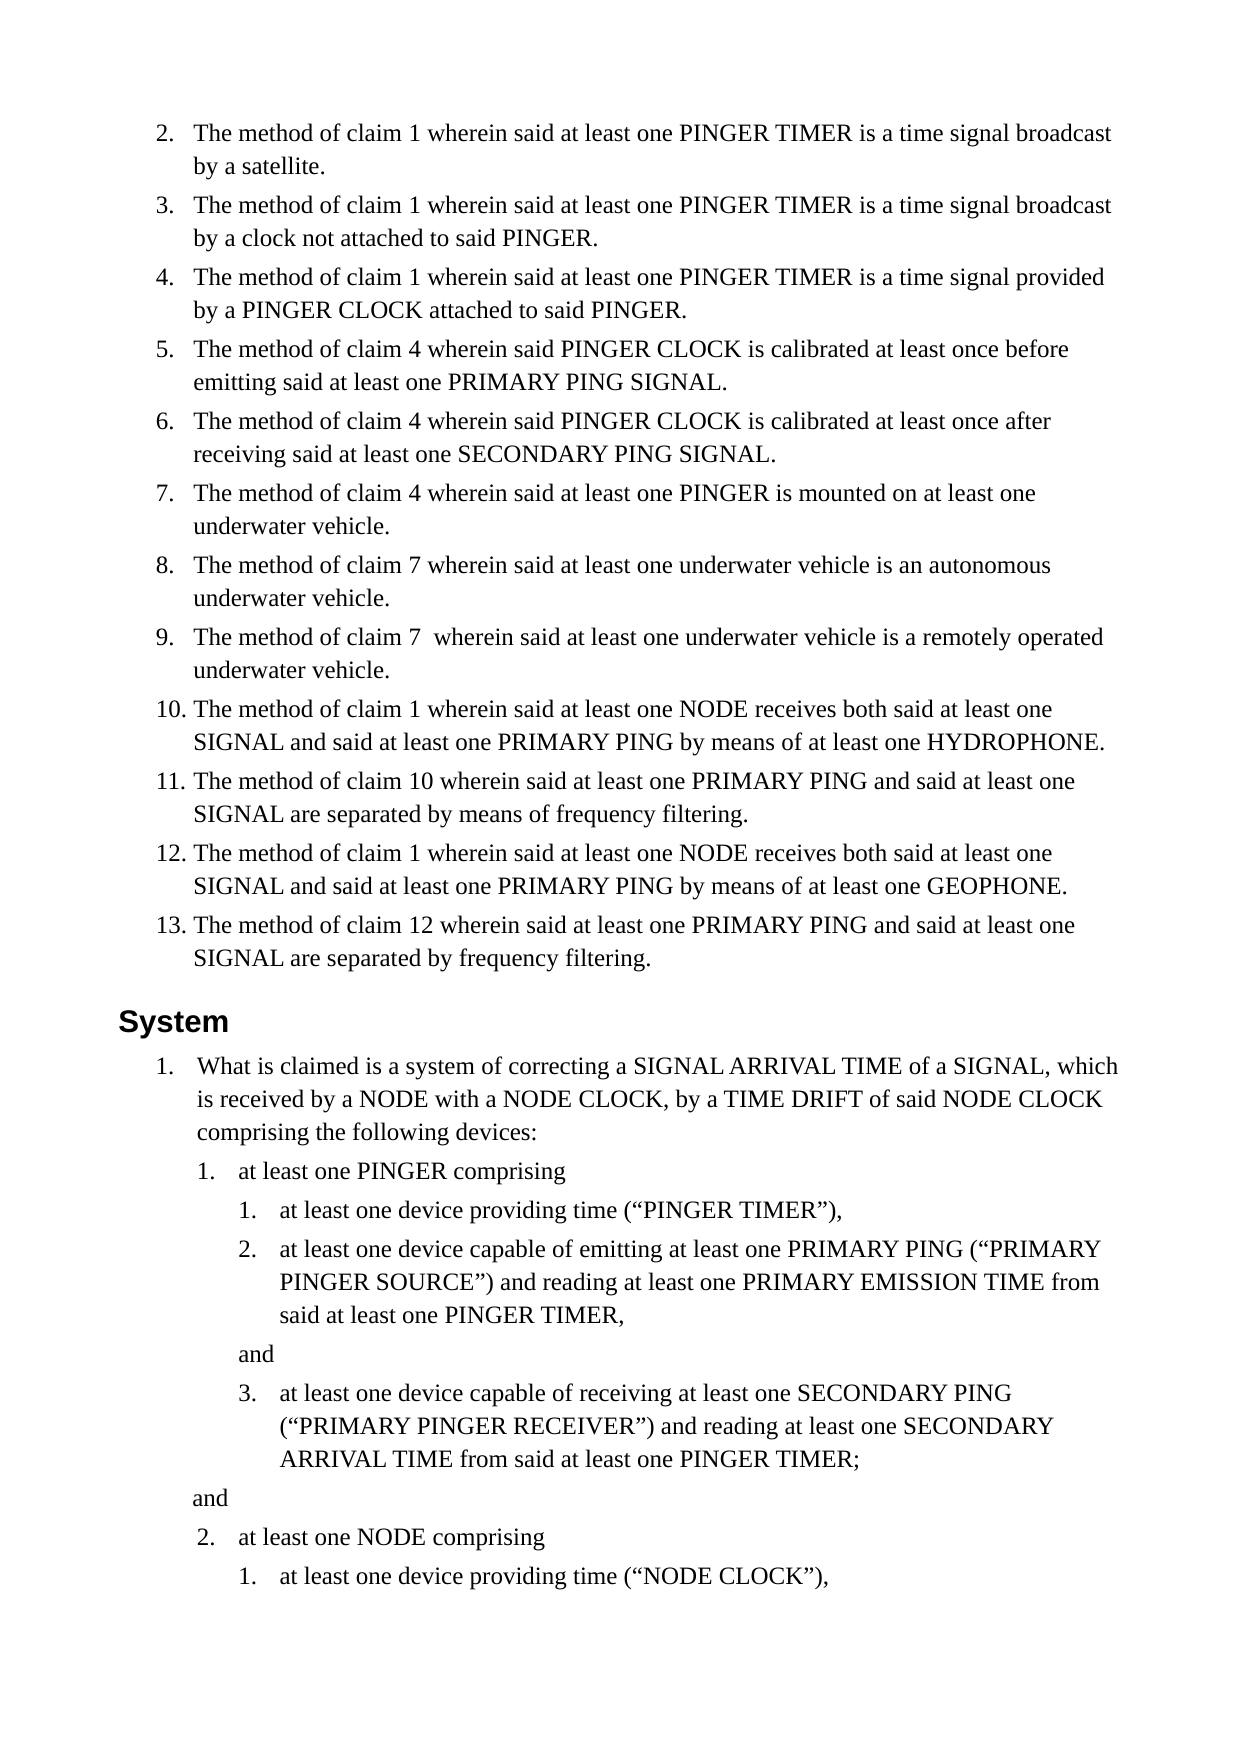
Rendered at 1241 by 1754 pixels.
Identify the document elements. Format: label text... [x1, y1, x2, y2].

subtitle System [118, 1003, 1122, 1039]
list and [197, 1339, 1122, 1368]
text and [118, 1483, 1122, 1512]
list The method of claim 1. wherein said at least one PINGER TIMER is a time signal broadcast by a clock not attached to said PINGER. [156, 190, 1122, 252]
list The method of claim 12. wherein said at least one PRIMARY PING and said at least one SIGNAL are separated by frequency filtering. [156, 910, 1122, 972]
list The method of claim 4. wherein said PINGER CLOCK is calibrated at least once after receiving said at least one SECONDARY PING SIGNAL. [156, 406, 1122, 468]
list at least one device providing time (“NODE CLOCK”), [238, 1561, 1122, 1590]
list The method of claim 7. wherein said at least one underwater vehicle is an autonomous underwater vehicle. [156, 550, 1122, 612]
list at least one device providing time (“PINGER TIMER”), [238, 1195, 1122, 1224]
list The method of claim 1. wherein said at least one PINGER TIMER is a time signal provided by a PINGER CLOCK attached to said PINGER. [156, 262, 1122, 324]
list The method of claim 1. wherein said at least one NODE receives both said at least one SIGNAL and said at least one PRIMARY PING by means of at least one GEOPHONE. [156, 838, 1122, 900]
list The method of claim 4. wherein said at least one PINGER is mounted on at least one underwater vehicle. [156, 478, 1122, 540]
list What is claimed is a system of correcting a SIGNAL ARRIVAL TIME of a SIGNAL, which is received by a NODE with a NODE CLOCK, by a TIME DRIFT of said NODE CLOCK comprising the following devices: [155, 1051, 1122, 1146]
list at least one device capable of emitting at least one PRIMARY PING (“PRIMARY PINGER SOURCE”) and reading at least one PRIMARY EMISSION TIME from said at least one PINGER TIMER, [238, 1234, 1122, 1329]
list The method of claim 7. wherein said at least one underwater vehicle is a remotely operated underwater vehicle. [156, 622, 1122, 684]
list at least one PINGER comprising [197, 1156, 1122, 1185]
list The method of claim 10. wherein said at least one PRIMARY PING and said at least one SIGNAL are separated by means of frequency filtering. [156, 766, 1122, 828]
list at least one NODE comprising [197, 1522, 1122, 1551]
list at least one device capable of receiving at least one SECONDARY PING (“PRIMARY PINGER RECEIVER”) and reading at least one SECONDARY ARRIVAL TIME from said at least one PINGER TIMER; [238, 1378, 1122, 1473]
list The method of claim 4. wherein said PINGER CLOCK is calibrated at least once before emitting said at least one PRIMARY PING SIGNAL. [156, 334, 1122, 396]
list The method of claim 1. wherein said at least one PINGER TIMER is a time signal broadcast by a satellite. [156, 118, 1122, 180]
list The method of claim 1. wherein said at least one NODE receives both said at least one SIGNAL and said at least one PRIMARY PING by means of at least one HYDROPHONE. [156, 694, 1122, 756]
